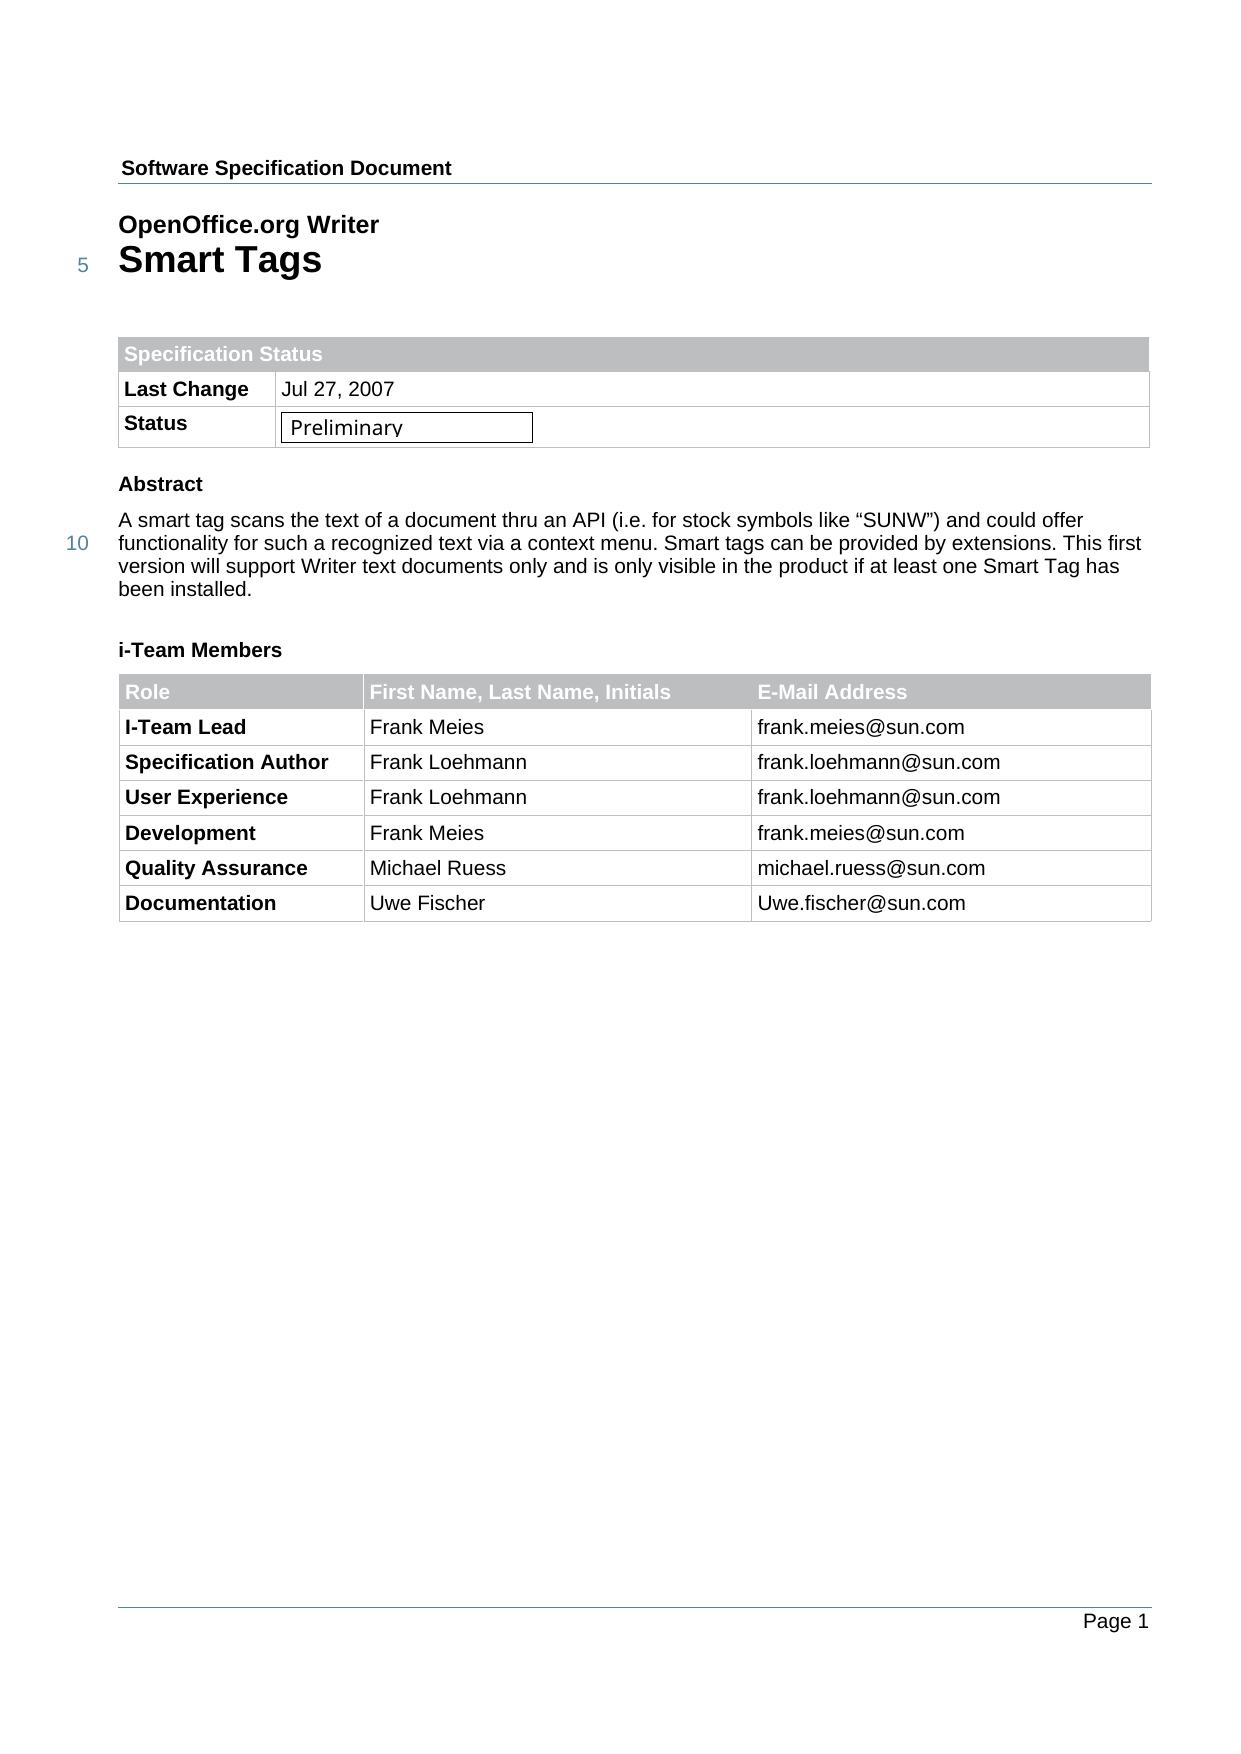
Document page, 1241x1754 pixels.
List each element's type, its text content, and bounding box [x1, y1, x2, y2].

table_cell frank.meies@sun.com [752, 710, 1151, 745]
text OpenOffice.org Writer [118, 211, 1152, 239]
table_cell Frank Loehmann [365, 746, 751, 780]
text Smart Tags [118, 239, 1152, 281]
table_cell Jul 27, 2007 [276, 372, 1149, 406]
table_cell Last Change [119, 372, 275, 406]
subtitle i-Team Members [118, 639, 1152, 662]
table_cell Development [120, 816, 363, 850]
table_cell PRELIMINARY status is the initial conception of a specification. STANDARD A specification with status Standard is considered to be stable and has the approval of the i-Team. OBSOLETE An Obsolete specification is a specification that has been identified unnecessary. For example due to; technology changes or changes in other standards or specifications. [276, 407, 1149, 447]
table_cell frank.loehmann@sun.com [752, 781, 1151, 815]
table_cell frank.loehmann@sun.com [752, 746, 1151, 780]
table_cell I-Team Lead [120, 710, 363, 745]
table_cell User Experience [120, 781, 363, 815]
subtitle Abstract [118, 472, 1152, 496]
table_header First Name, Last Name, Initials [364, 674, 751, 709]
table_cell Frank Meies [365, 710, 751, 745]
table_cell Frank Loehmann [365, 781, 751, 815]
table_cell Frank Meies [365, 816, 751, 850]
table_cell Uwe Fischer [365, 886, 751, 921]
table_cell michael.ruess@sun.com [752, 851, 1151, 885]
table_cell Quality Assurance [120, 851, 363, 885]
table_header Specification Status [118, 337, 1149, 371]
table_header E-Mail Address [751, 674, 1151, 709]
text A smart tag scans the text of a document thru an API (i.e. for stock symbols like “SUNW”) and could offer functionality for such a recognized text via a context menu. Smart tags can be provided by extensions. This first version will support Writer text documents only and is only visible in the product if at least one Smart Tag has been installed. [118, 508, 1152, 601]
table_cell Specification Author [120, 746, 363, 780]
table_cell frank.meies@sun.com [752, 816, 1151, 850]
table_cell Documentation [120, 886, 363, 921]
table_header Role [119, 674, 363, 709]
table_cell Status [119, 407, 275, 447]
table_cell Uwe.fischer@sun.com [752, 886, 1151, 921]
text Software Specification Document [118, 154, 1152, 183]
table_cell Michael Ruess [365, 851, 751, 885]
